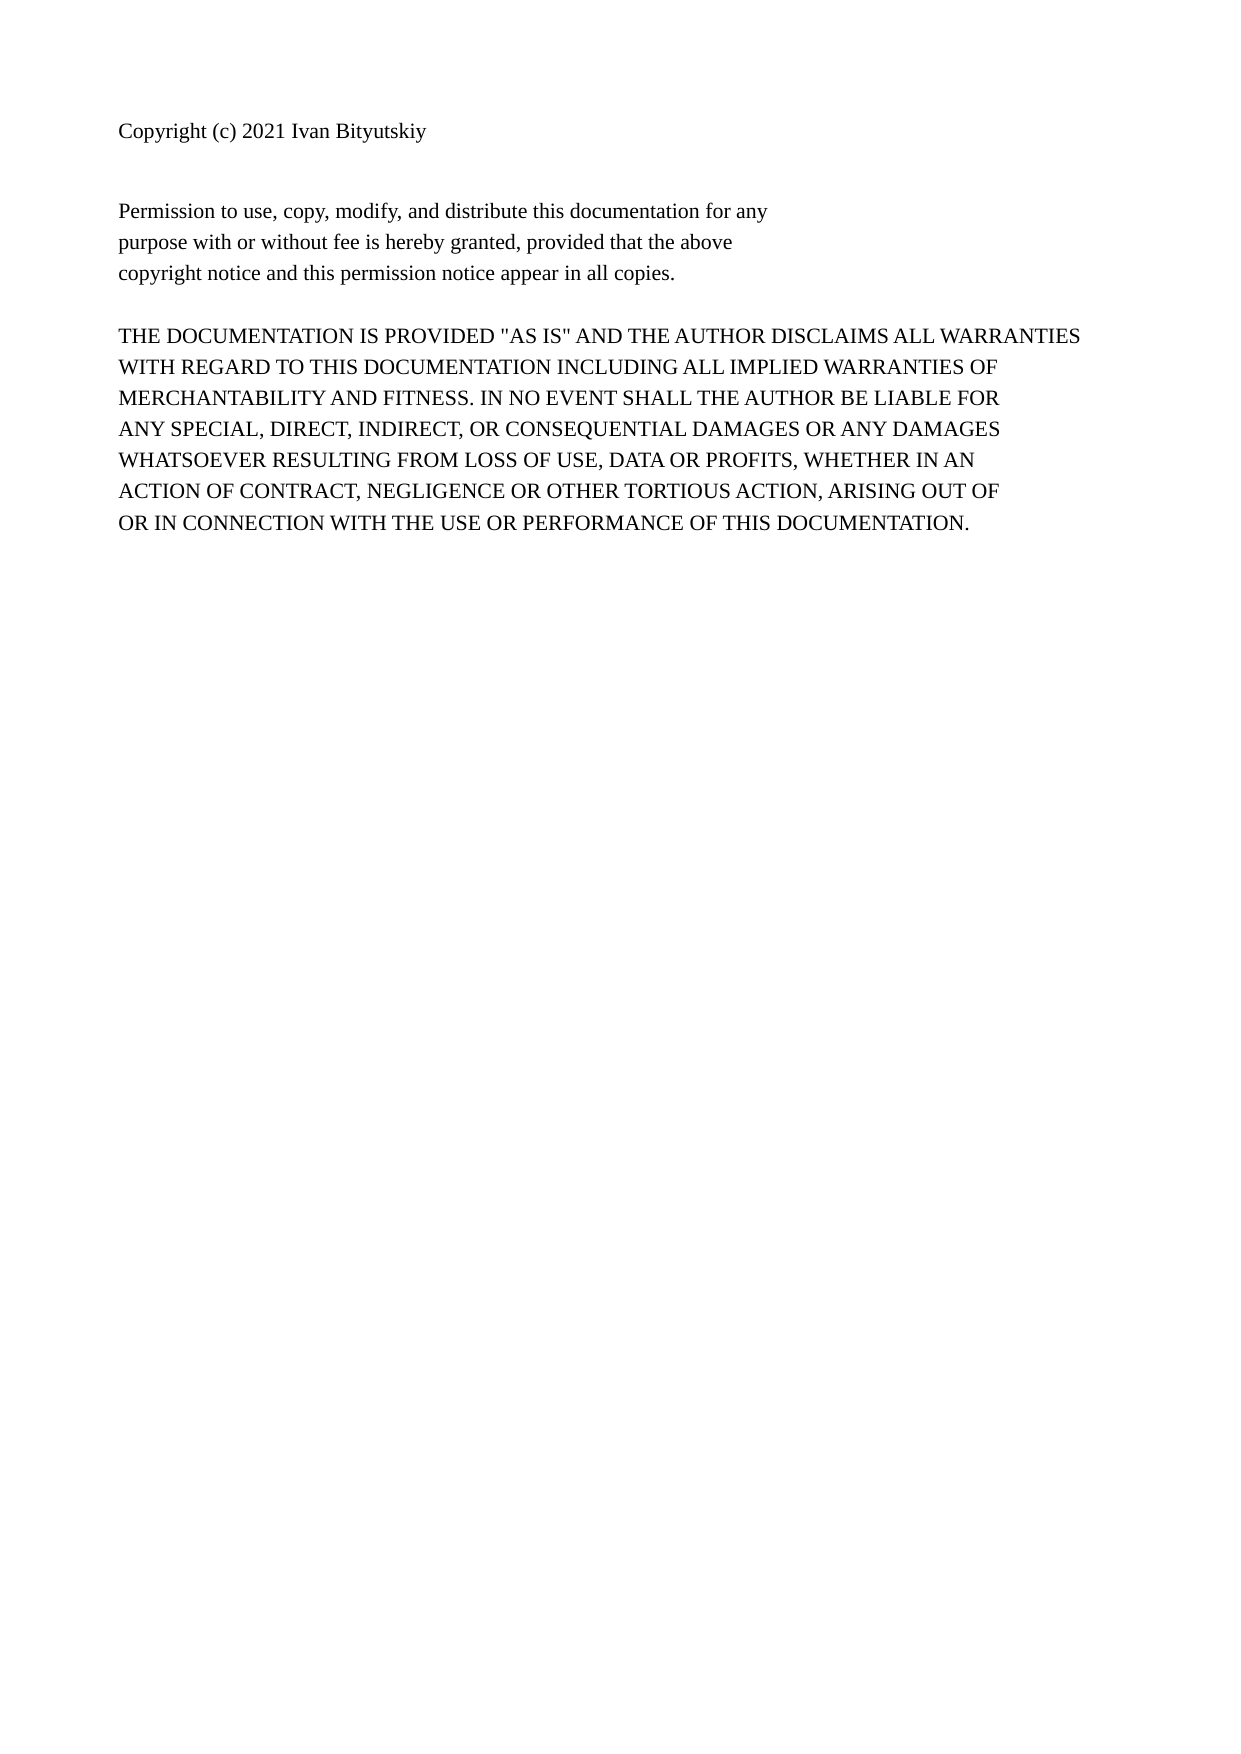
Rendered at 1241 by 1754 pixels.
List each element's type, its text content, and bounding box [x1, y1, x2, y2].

text WHATSOEVER RESULTING FROM LOSS OF USE, DATA OR PROFITS, WHETHER IN AN [118, 447, 1122, 472]
text ANY SPECIAL, DIRECT, INDIRECT, OR CONSEQUENTIAL DAMAGES OR ANY DAMAGES [118, 416, 1122, 441]
text ACTION OF CONTRACT, NEGLIGENCE OR OTHER TORTIOUS ACTION, ARISING OUT OF [118, 478, 1122, 504]
text purpose with or without fee is hereby granted, provided that the above [118, 229, 1122, 254]
text Permission to use, copy, modify, and distribute this documentation for any [118, 198, 1122, 223]
text Copyright (c) 2021 Ivan Bityutskiy [118, 118, 1122, 143]
text WITH REGARD TO THIS DOCUMENTATION INCLUDING ALL IMPLIED WARRANTIES OF [118, 354, 1122, 379]
text THE DOCUMENTATION IS PROVIDED "AS IS" AND THE AUTHOR DISCLAIMS ALL WARRANTIES [118, 323, 1122, 348]
text copyright notice and this permission notice appear in all copies. [118, 260, 1122, 286]
text OR IN CONNECTION WITH THE USE OR PERFORMANCE OF THIS DOCUMENTATION. [118, 509, 1122, 535]
text MERCHANTABILITY AND FITNESS. IN NO EVENT SHALL THE AUTHOR BE LIABLE FOR [118, 385, 1122, 410]
